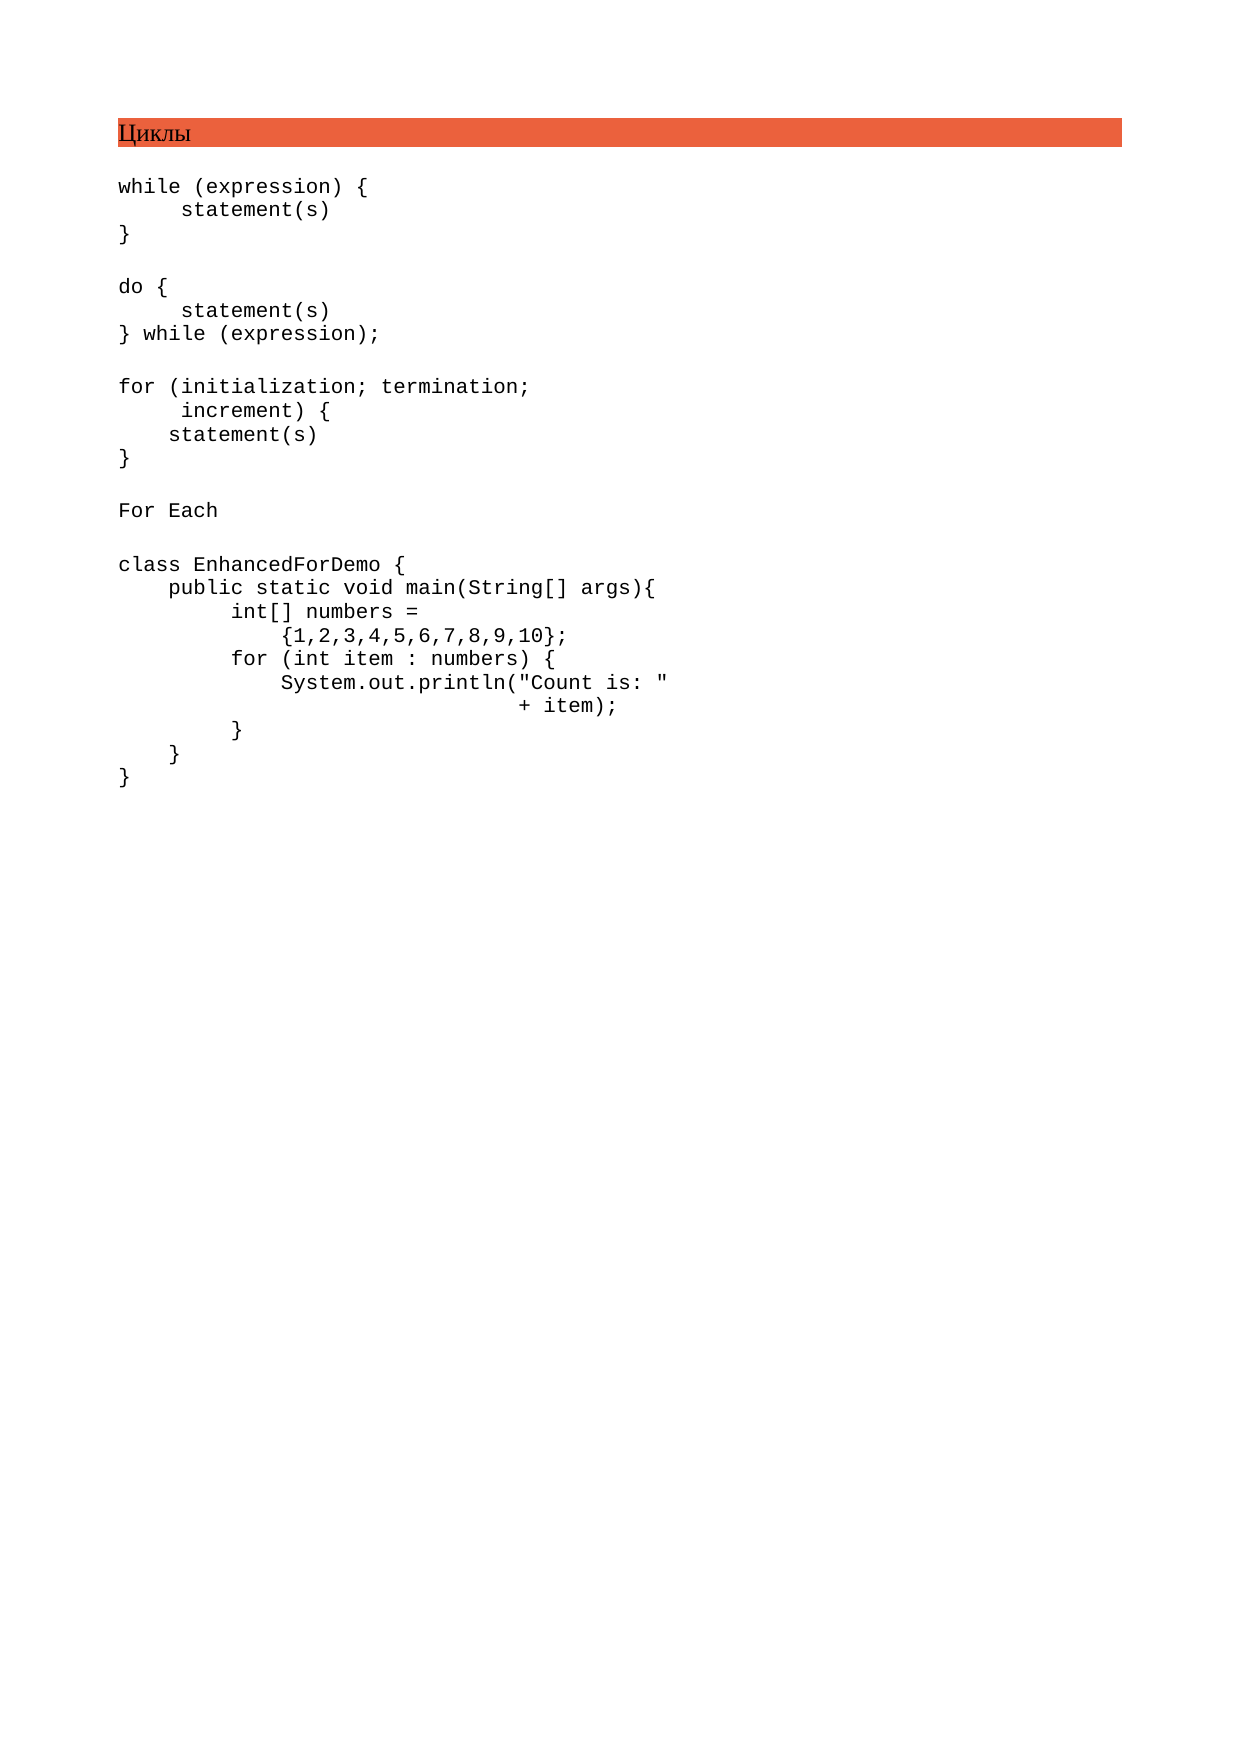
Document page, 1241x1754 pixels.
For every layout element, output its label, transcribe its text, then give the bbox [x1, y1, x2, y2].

text for (initialization; termination; [118, 376, 1122, 400]
text } while (expression); [118, 323, 1122, 347]
text class EnhancedForDemo { [118, 554, 1122, 577]
text int[] numbers = [118, 601, 1122, 624]
text For Each [118, 501, 1122, 524]
text Циклы [118, 118, 1122, 147]
text {1,2,3,4,5,6,7,8,9,10}; [118, 624, 1122, 648]
text for (int item : numbers) { [118, 648, 1122, 672]
text } [118, 719, 1122, 743]
text } [118, 223, 1122, 247]
text System.out.println("Count is: " [118, 672, 1122, 696]
text } [118, 743, 1122, 766]
text statement(s) [118, 199, 1122, 223]
text public static void main(String[] args){ [118, 577, 1122, 601]
text while (expression) { [118, 176, 1122, 199]
text } [118, 447, 1122, 471]
text statement(s) [118, 424, 1122, 447]
text } [118, 766, 1122, 790]
text increment) { [118, 400, 1122, 424]
text statement(s) [118, 300, 1122, 323]
text do { [118, 276, 1122, 300]
text + item); [118, 696, 1122, 719]
